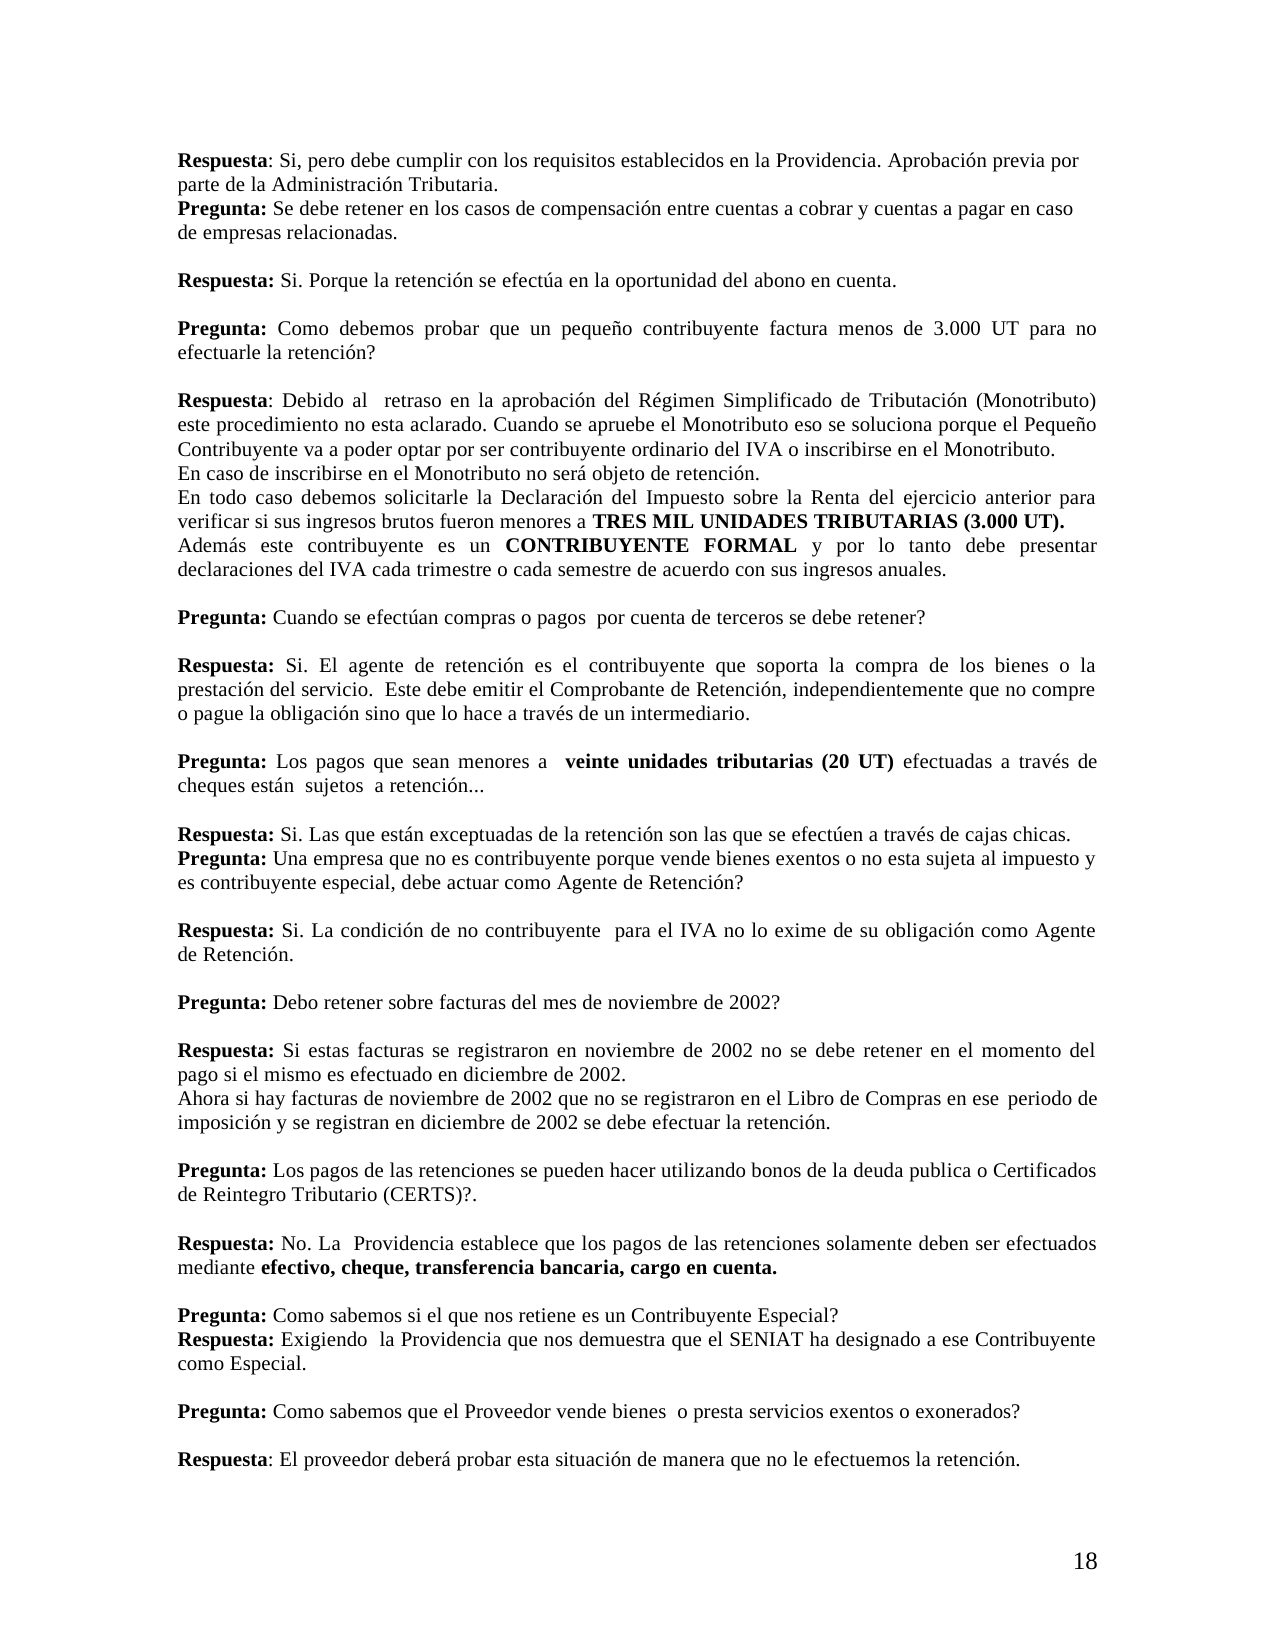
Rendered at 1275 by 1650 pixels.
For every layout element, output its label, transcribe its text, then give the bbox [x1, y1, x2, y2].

text Pregunta: Los pagos que sean menores a veinte unidades tributarias (20 UT) efectuadas a través de cheques están sujetos a retención... [177, 749, 1098, 797]
text Respuesta: Debido al retraso en la aprobación del Régimen Simplificado de Tributación (Monotributo) este procedimiento no esta aclarado. Cuando se apruebe el Monotributo eso se soluciona porque el Pequeño Contribuyente va a poder optar por ser contribuyente ordinario del IVA o inscribirse en el Monotributo. [177, 388, 1098, 460]
text Pregunta: Como debemos probar que un pequeño contribuyente factura menos de 3.000 UT para no efectuarle la retención? [177, 316, 1098, 364]
text Respuesta: No. La Providencia establece que los pagos de las retenciones solamente deben ser efectuados mediante efectivo, cheque, transferencia bancaria, cargo en cuenta. [177, 1230, 1098, 1278]
text Respuesta: Si. El agente de retención es el contribuyente que soporta la compra de los bienes o la prestación del servicio. Este debe emitir el Comprobante de Retención, independientemente que no compre o pague la obligación sino que lo hace a través de un intermediario. [177, 653, 1098, 725]
text Respuesta: Si. Porque la retención se efectúa en la oportunidad del abono en cuenta. [177, 268, 1098, 292]
text Pregunta: Los pagos de las retenciones se pueden hacer utilizando bonos de la deuda publica o Certificados de Reintegro Tributario (CERTS)?. [177, 1158, 1098, 1206]
text Pregunta: Debo retener sobre facturas del mes de noviembre de 2002? [177, 990, 1098, 1014]
text Respuesta: Exigiendo la Providencia que nos demuestra que el SENIAT ha designado a ese Contribuyente como Especial. [177, 1327, 1098, 1375]
text Pregunta: Se debe retener en los casos de compensación entre cuentas a cobrar y cuentas a pagar en caso de empresas relacionadas. [177, 196, 1098, 244]
text Respuesta: Si, pero debe cumplir con los requisitos establecidos en la Providencia. Aprobación previa por parte de la Administración Tributaria. [177, 148, 1098, 196]
text Respuesta: Si. Las que están exceptuadas de la retención son las que se efectúen a través de cajas chicas. [177, 821, 1098, 845]
text Pregunta: Como sabemos que el Proveedor vende bienes o presta servicios exentos o exonerados? [177, 1399, 1098, 1423]
text Respuesta: El proveedor deberá probar esta situación de manera que no le efectuemos la retención. [177, 1447, 1098, 1471]
text Pregunta: Como sabemos si el que nos retiene es un Contribuyente Especial? [177, 1303, 1098, 1327]
text Respuesta: Si estas facturas se registraron en noviembre de 2002 no se debe retener en el momento del pago si el mismo es efectuado en diciembre de 2002. [177, 1038, 1098, 1086]
text Además este contribuyente es un CONTRIBUYENTE FORMAL y por lo tanto debe presentar declaraciones del IVA cada trimestre o cada semestre de acuerdo con sus ingresos anuales. [177, 533, 1098, 581]
text En caso de inscribirse en el Monotributo no será objeto de retención. [177, 460, 1098, 484]
text Respuesta: Si. La condición de no contribuyente para el IVA no lo exime de su obligación como Agente de Retención. [177, 918, 1098, 966]
text Pregunta: Una empresa que no es contribuyente porque vende bienes exentos o no esta sujeta al impuesto y es contribuyente especial, debe actuar como Agente de Retención? [177, 845, 1098, 893]
text Pregunta: Cuando se efectúan compras o pagos por cuenta de terceros se debe retener? [177, 605, 1098, 629]
text En todo caso debemos solicitarle la Declaración del Impuesto sobre la Renta del ejercicio anterior para verificar si sus ingresos brutos fueron menores a TRES MIL UNIDADES TRIBUTARIAS (3.000 UT). [177, 484, 1098, 533]
text Ahora si hay facturas de noviembre de 2002 que no se registraron en el Libro de Compras en ese periodo de imposición y se registran en diciembre de 2002 se debe efectuar la retención. [177, 1086, 1098, 1134]
